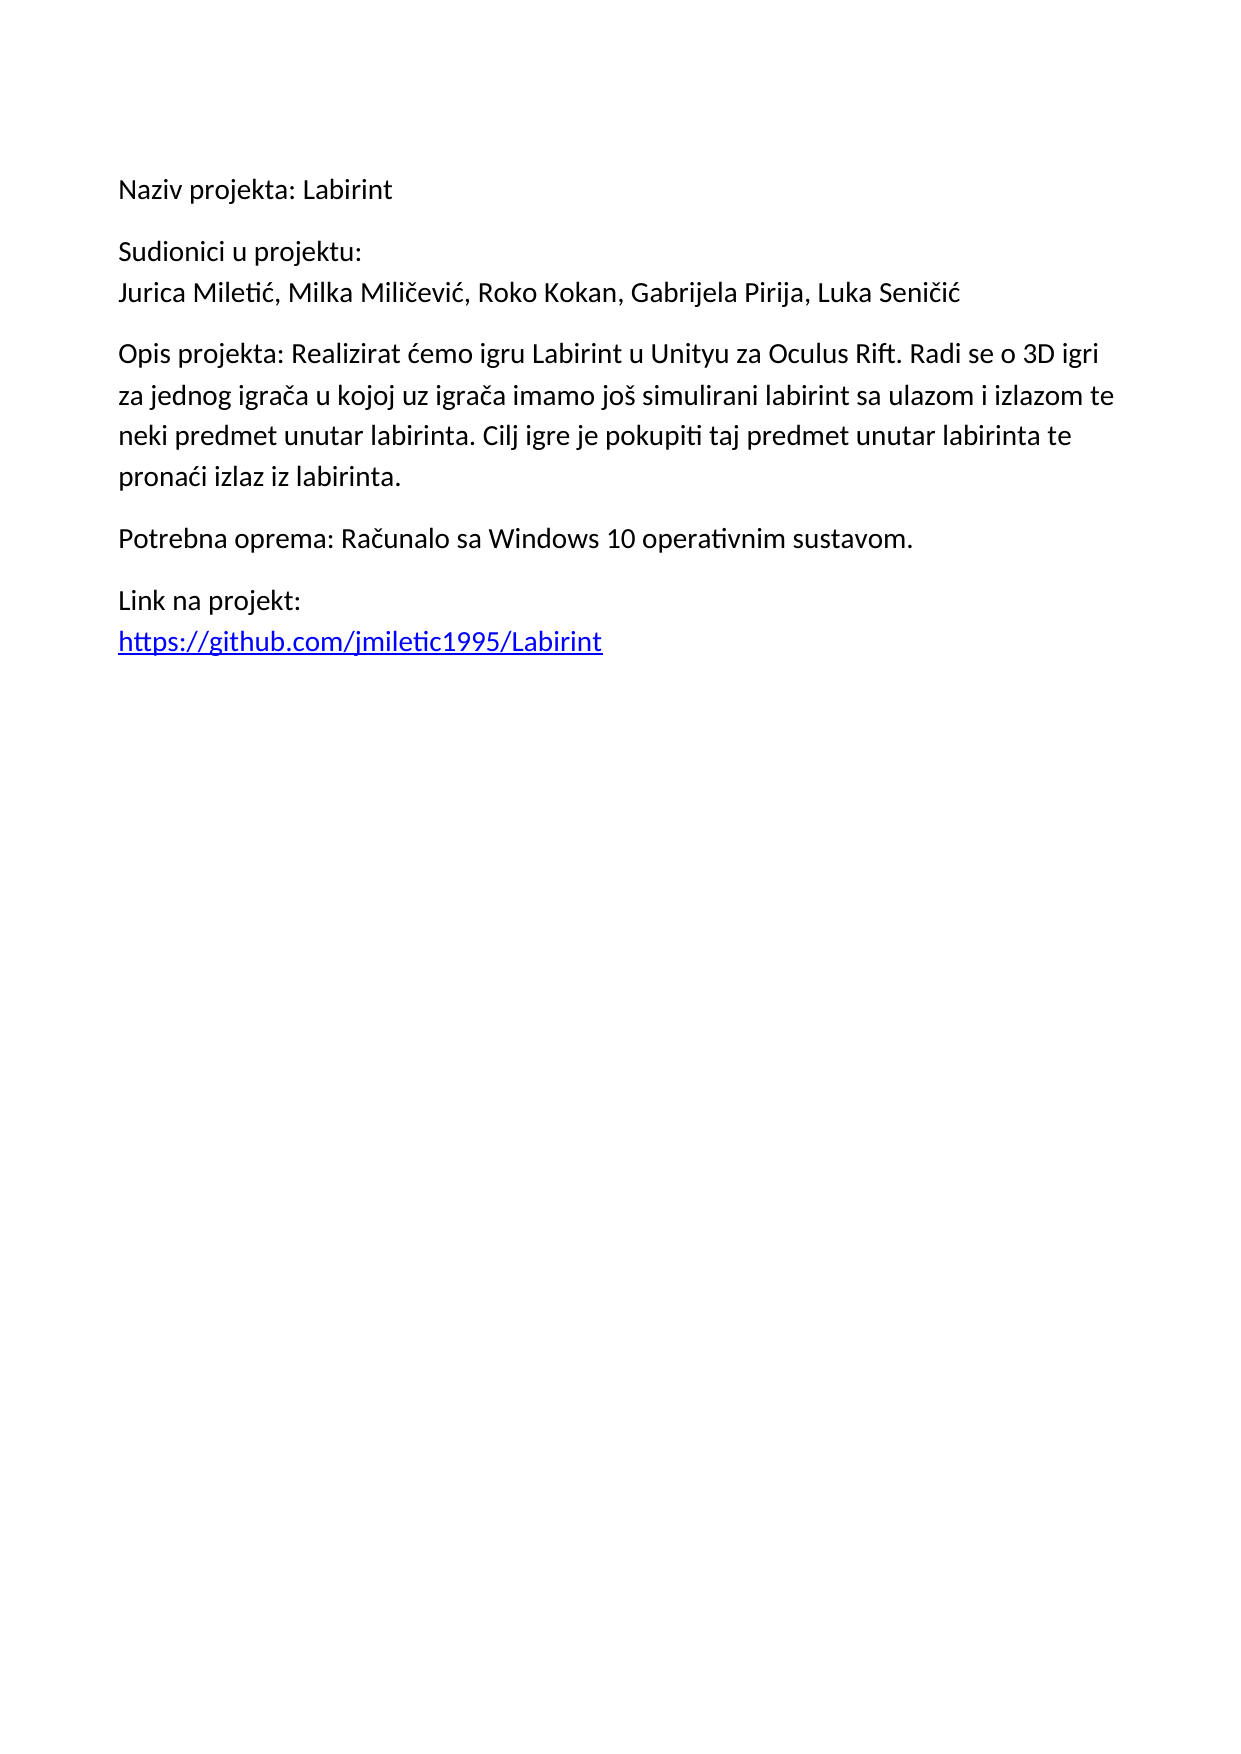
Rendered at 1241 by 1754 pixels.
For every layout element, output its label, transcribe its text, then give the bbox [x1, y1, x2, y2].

text Potrebna oprema: Računalo sa Windows 10 operativnim sustavom. [118, 520, 1122, 556]
text Sudionici u projektu: Jurica Miletić, Milka Miličević, Roko Kokan, Gabrijela Pirija, Luka Seničić [118, 233, 1122, 309]
text Naziv projekta: Labirint [118, 171, 1122, 207]
text Opis projekta: Realizirat ćemo igru Labirint u Unityu za Oculus Rift. Radi se o 3D igri za jednog igrača u kojoj uz igrača imamo još simulirani labirint sa ulazom i izlazom te neki predmet unutar labirinta. Cilj igre je pokupiti taj predmet unutar labirinta te pronaći izlaz iz labirinta. [118, 336, 1122, 494]
text Link na projekt: https://github.com/jmiletic1995/Labirint [118, 582, 1122, 658]
